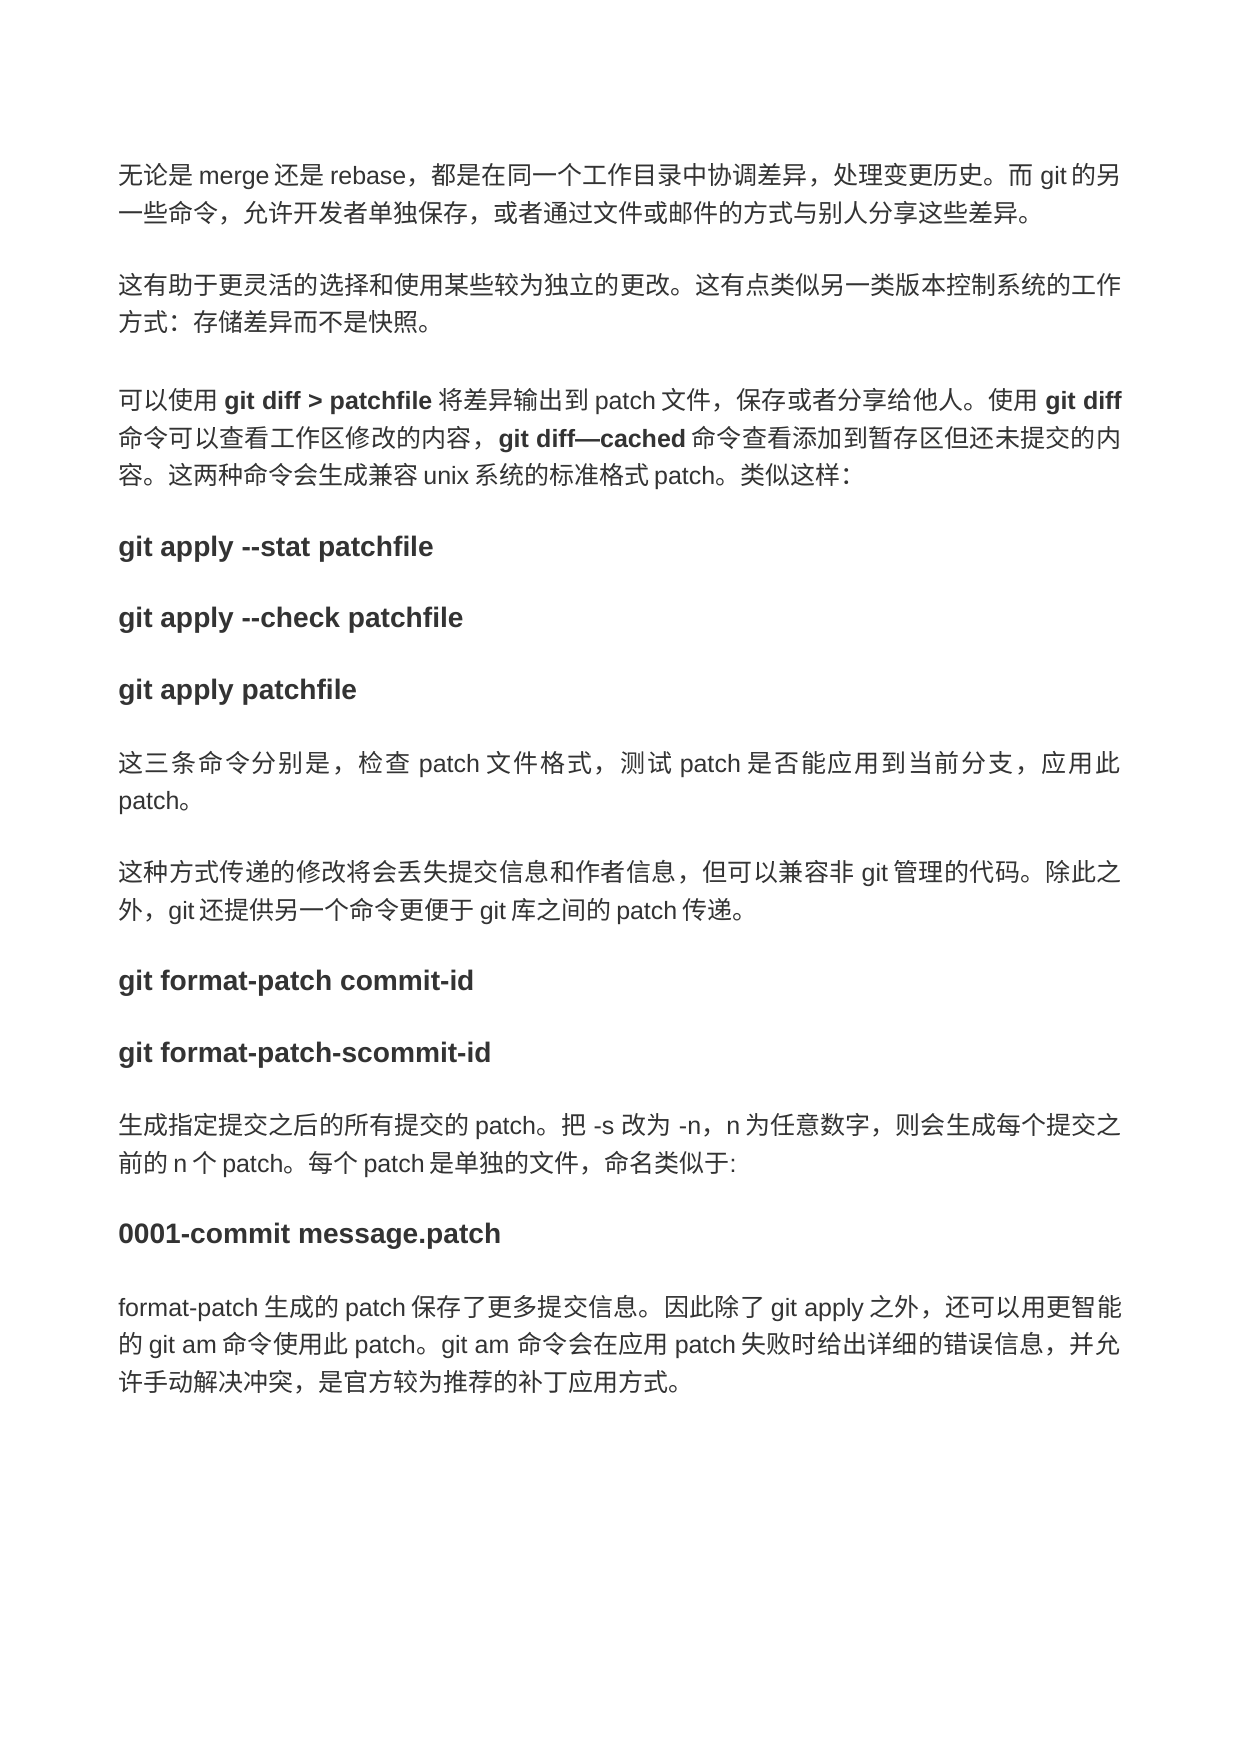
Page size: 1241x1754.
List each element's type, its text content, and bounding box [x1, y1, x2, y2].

text 无论是merge还是rebase，都是在同一个工作目录中协调差异，处理变更历史。而git的另一些命令，允许开发者单独保存，或者通过文件或邮件的方式与别人分享这些差异。 [118, 152, 1122, 227]
text 0001-commit message.patch [118, 1212, 1122, 1249]
text git apply patchfile [118, 668, 1122, 706]
text git apply --check patchfile [118, 596, 1122, 634]
text git format-patch commit-id [118, 959, 1122, 996]
text 可以使用git diff > patchfile将差异输出到patch文件，保存或者分享给他人。使用git diff命令可以查看工作区修改的内容，git diff—cached命令查看添加到暂存区但还未提交的内容。这两种命令会生成兼容unix系统的标准格式patch。类似这样： [118, 377, 1122, 490]
text format-patch生成的patch保存了更多提交信息。因此除了git apply之外，还可以用更智能的git am命令使用此patch。git am 命令会在应用patch失败时给出详细的错误信息，并允许手动解决冲突，是官方较为推荐的补丁应用方式。 [118, 1284, 1122, 1396]
text git apply --stat patchfile [118, 524, 1122, 562]
text git format-patch-scommit-id [118, 1031, 1122, 1068]
text 这三条命令分别是，检查patch文件格式，测试patch是否能应用到当前分支，应用此patch。 [118, 740, 1122, 815]
text 这有助于更灵活的选择和使用某些较为独立的更改。这有点类似另一类版本控制系统的工作方式：存储差异而不是快照。 [118, 262, 1122, 337]
text 这种方式传递的修改将会丢失提交信息和作者信息，但可以兼容非git管理的代码。除此之外，git还提供另一个命令更便于git库之间的patch传递。 [118, 849, 1122, 924]
text 生成指定提交之后的所有提交的patch。把 -s 改为 -n，n为任意数字，则会生成每个提交之前的n个patch。每个patch是单独的文件，命名类似于: [118, 1102, 1122, 1177]
